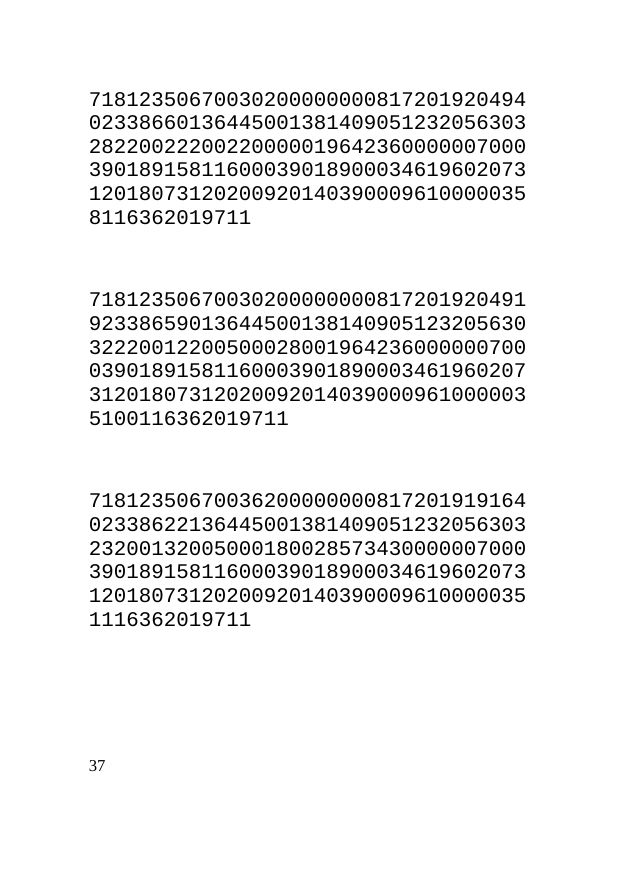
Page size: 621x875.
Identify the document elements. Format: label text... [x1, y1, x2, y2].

text 71812350670030200000000817201920491923386590136445001381409051232056303222001220050002800196423600000070003901891581160003901890003461960207312018073120200920140390009610000035100116362019711 [88, 289, 532, 431]
text 71812350670030200000000817201920494023386601364450013814090512320563032822002220022000001964236000000700039018915811600039018900034619602073120180731202009201403900096100000358116362019711 [88, 88, 532, 230]
text 71812350670036200000000817201919164023386221364450013814090512320563032320013200500018002857343000000700039018915811600039018900034619602073120180731202009201403900096100000351116362019711 [88, 490, 532, 632]
